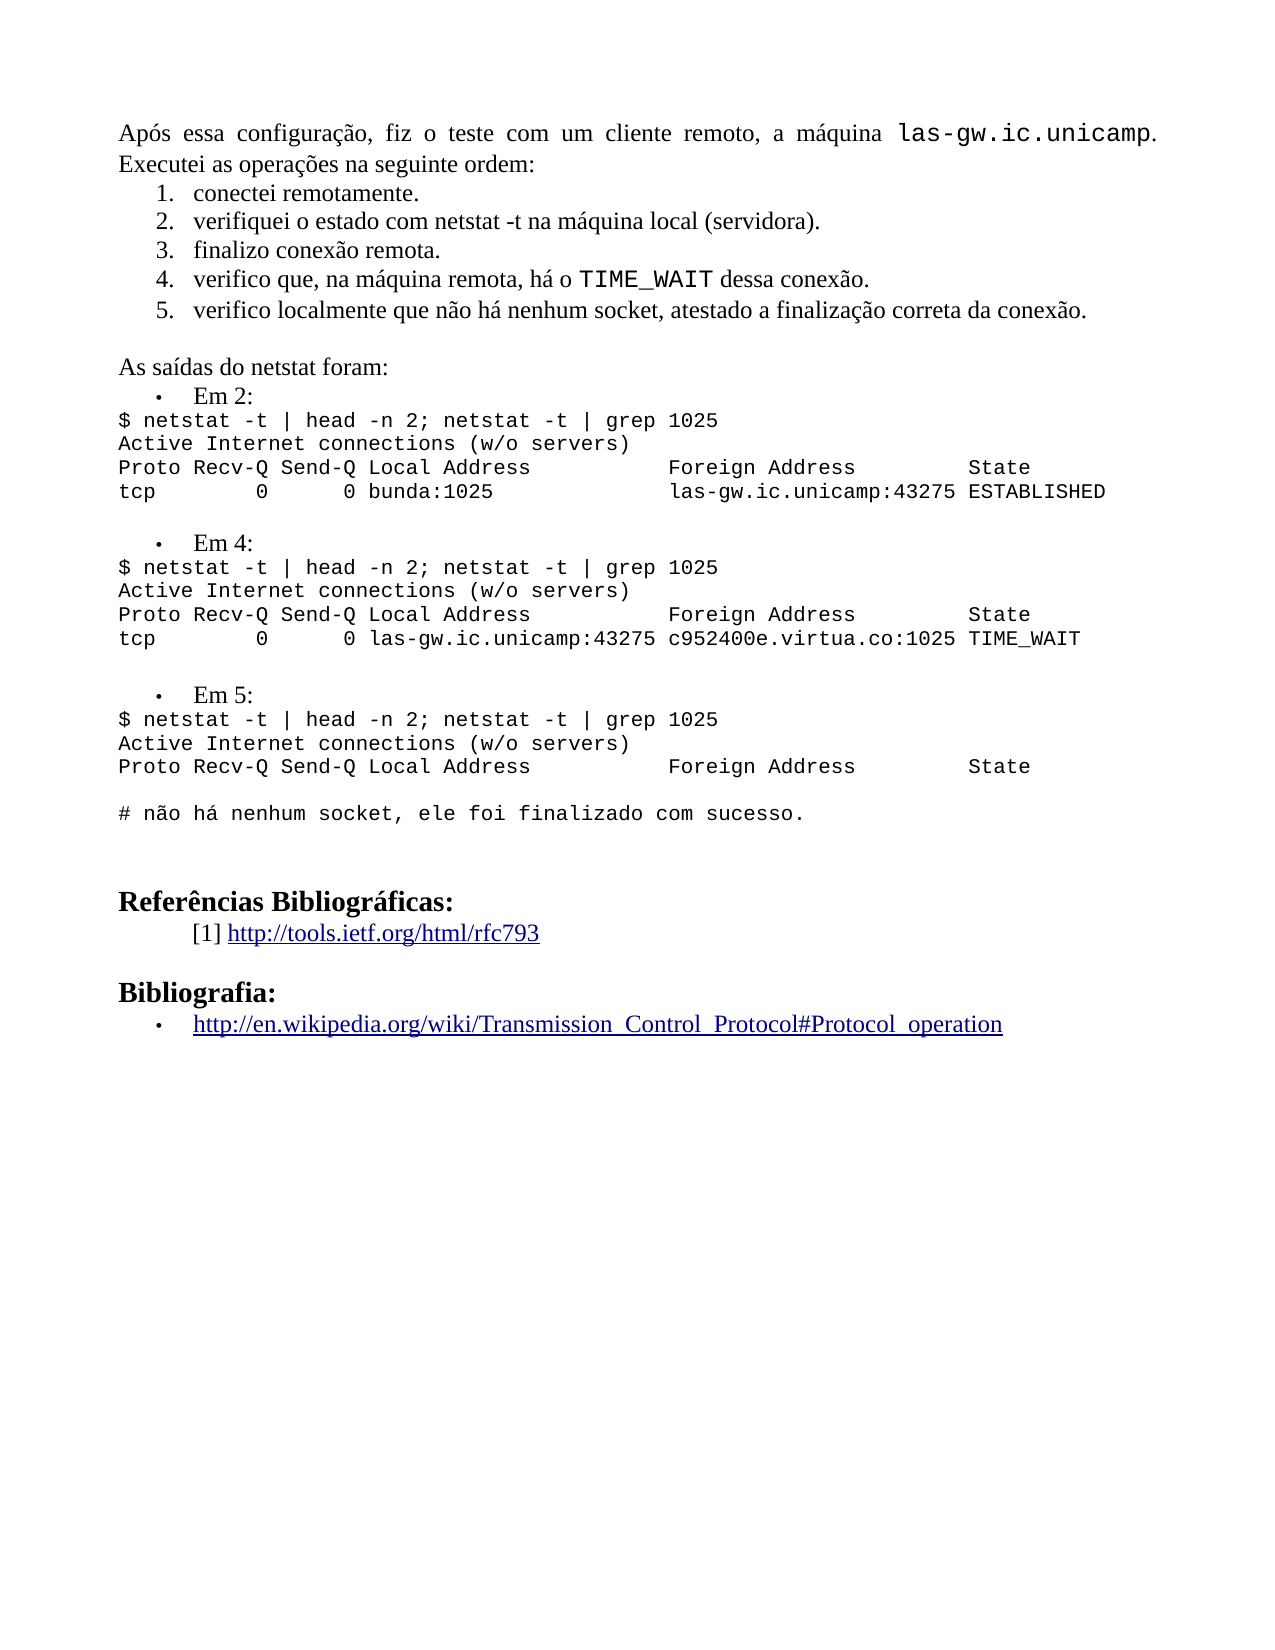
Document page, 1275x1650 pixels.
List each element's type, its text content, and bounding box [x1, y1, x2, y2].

text # não há nenhum socket, ele foi finalizado com sucesso. [118, 803, 1157, 827]
text Proto Recv-Q Send-Q Local Address Foreign Address State [118, 756, 1157, 780]
list verifiquei o estado com netstat -t na máquina local (servidora). [156, 206, 1157, 235]
text Proto Recv-Q Send-Q Local Address Foreign Address State [118, 457, 1157, 481]
list Em 5: [156, 680, 1157, 709]
text tcp 0 0 bunda:1025 las-gw.ic.unicamp:43275 ESTABLISHED [118, 481, 1157, 504]
list finalizo conexão remota. [156, 235, 1157, 264]
text tcp 0 0 las-gw.ic.unicamp:43275 c952400e.virtua.co:1025 TIME_WAIT [118, 628, 1157, 651]
list verifico localmente que não há nenhum socket, atestado a finalização correta da conexão. [156, 295, 1157, 323]
list conectei remotamente. [156, 178, 1157, 206]
text Após essa configuração, fiz o teste com um cliente remoto, a máquina las-gw.ic.unicamp. Executei as operações na seguinte ordem: [118, 118, 1157, 178]
text Bibliografia: [118, 976, 1157, 1009]
text Active Internet connections (w/o servers) [118, 732, 1157, 756]
text $ netstat -t | head -n 2; netstat -t | grep 1025 [118, 709, 1157, 732]
text $ netstat -t | head -n 2; netstat -t | grep 1025 [118, 557, 1157, 580]
text Active Internet connections (w/o servers) [118, 580, 1157, 604]
list http://en.wikipedia.org/wiki/Transmission_Control_Protocol#Protocol_operation [156, 1009, 1157, 1038]
text Active Internet connections (w/o servers) [118, 433, 1157, 457]
text As saídas do netstat foram: [118, 352, 1157, 381]
list verifico que, na máquina remota, há o TIME_WAIT dessa conexão. [156, 264, 1157, 295]
text Referências Bibliográficas: [118, 884, 1157, 918]
text [1] http://tools.ietf.org/html/rfc793 [192, 918, 1157, 947]
list Em 2: [156, 381, 1157, 410]
text Proto Recv-Q Send-Q Local Address Foreign Address State [118, 604, 1157, 628]
text $ netstat -t | head -n 2; netstat -t | grep 1025 [118, 410, 1157, 433]
list Em 4: [156, 528, 1157, 557]
